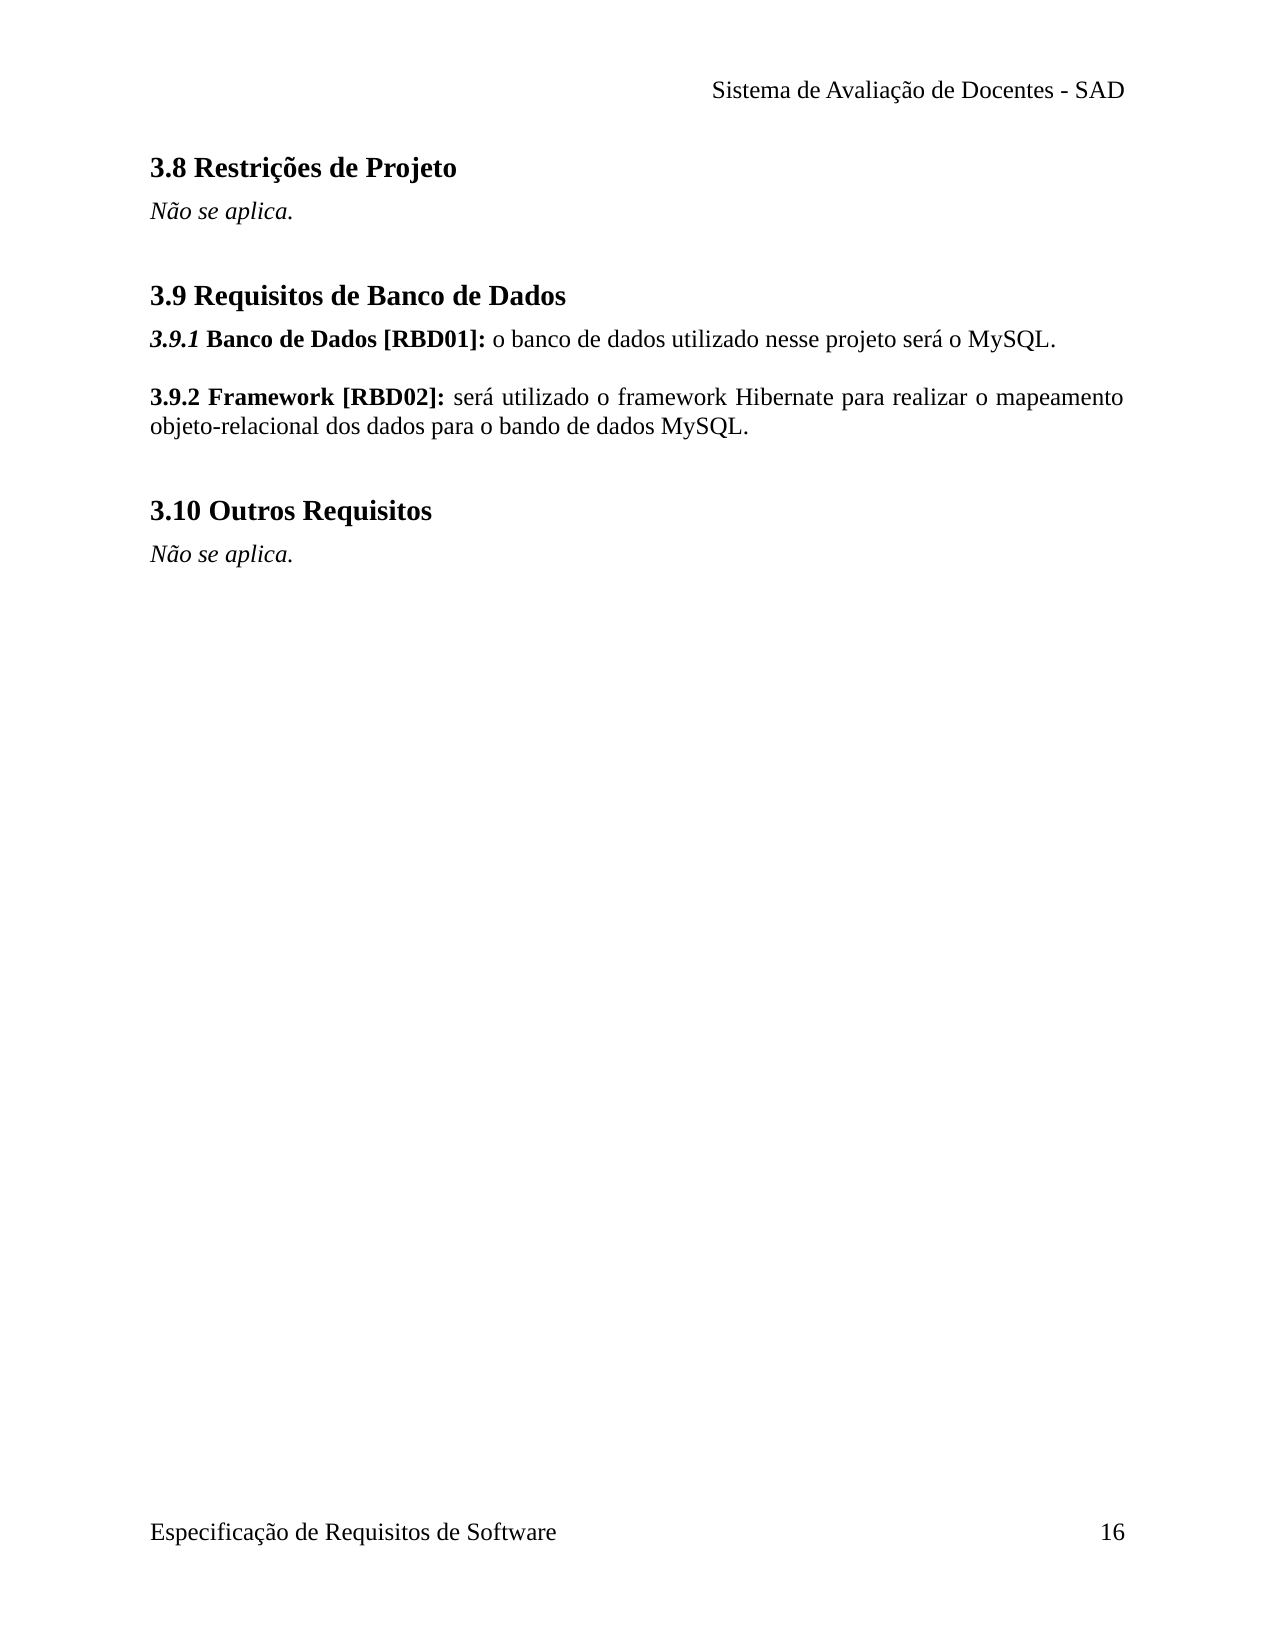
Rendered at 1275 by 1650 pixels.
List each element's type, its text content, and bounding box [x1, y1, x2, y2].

text Não se aplica. [150, 539, 1125, 568]
subtitle 3.10 Outros Requisitos [150, 493, 1125, 527]
text 3.9.2 Framework [RBD02]: será utilizado o framework Hibernate para realizar o mapeamento objeto-relacional dos dados para o bando de dados MySQL. [150, 382, 1125, 439]
text Não se aplica. [150, 196, 1125, 225]
subtitle 3.9 Requisitos de Banco de Dados [150, 278, 1125, 312]
text 3.9.1 Banco de Dados [RBD01]: o banco de dados utilizado nesse projeto será o MySQL. [150, 324, 1125, 353]
subtitle 3.8 Restrições de Projeto [150, 150, 1125, 183]
